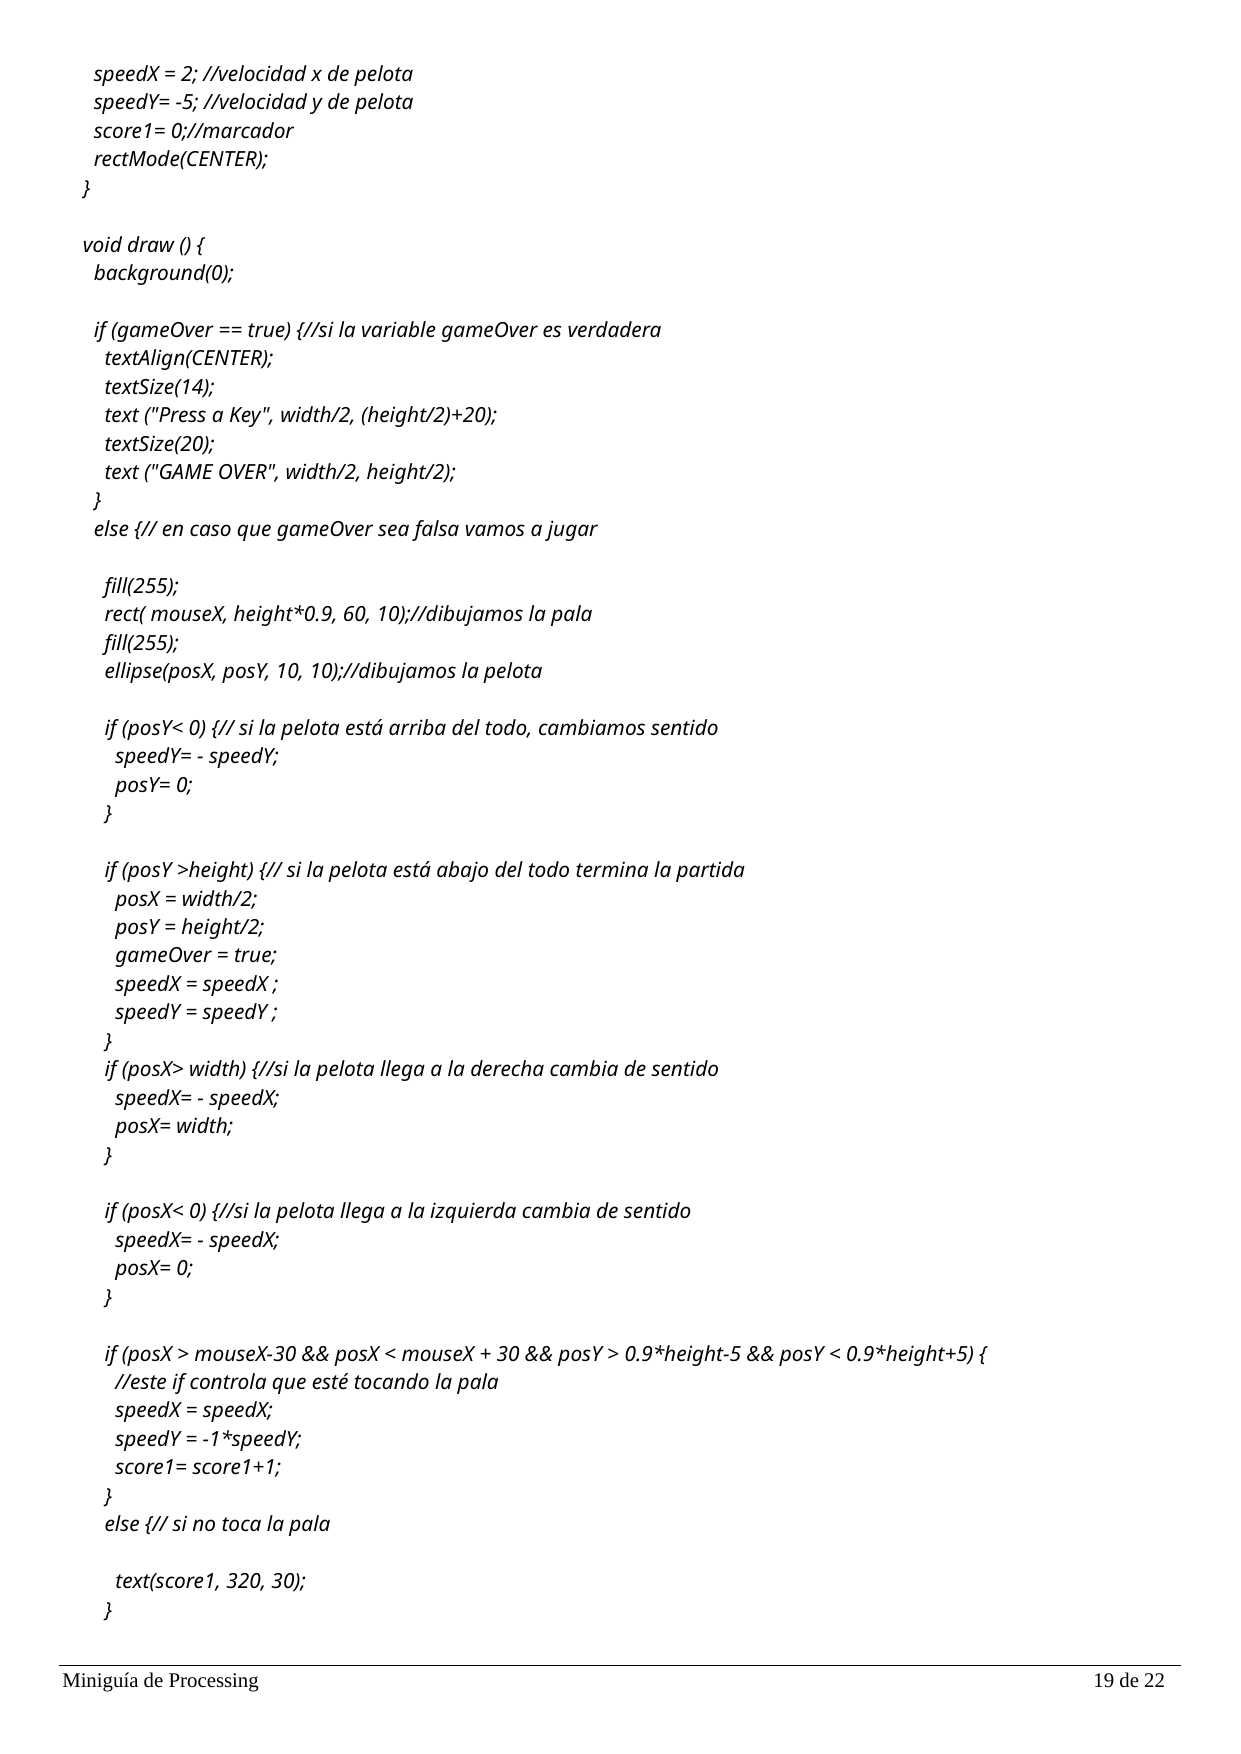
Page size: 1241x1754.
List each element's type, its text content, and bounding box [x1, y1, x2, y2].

text if (gameOver == true) {//si la variable gameOver es verdadera [59, 315, 1181, 343]
text speedX = speedX ; [59, 969, 1181, 997]
text text(score1, 320, 30); [59, 1566, 1181, 1595]
text score1= score1+1; [59, 1452, 1181, 1481]
text speedX = speedX; [59, 1396, 1181, 1424]
text speedY= -5; //velocidad y de pelota [59, 87, 1181, 116]
text background(0); [59, 258, 1181, 287]
text score1= 0;//marcador [59, 116, 1181, 144]
text } [59, 1026, 1181, 1054]
text rectMode(CENTER); [59, 144, 1181, 173]
text text ("Press a Key", width/2, (height/2)+20); [59, 400, 1181, 429]
text } [59, 1282, 1181, 1310]
text speedX= - speedX; [59, 1225, 1181, 1253]
text else {// si no toca la pala [59, 1509, 1181, 1538]
text void draw () { [59, 230, 1181, 258]
text } [59, 1595, 1181, 1623]
text speedX = 2; //velocidad x de pelota [59, 59, 1181, 87]
text } [59, 173, 1181, 201]
text posX= width; [59, 1111, 1181, 1140]
text else {// en caso que gameOver sea falsa vamos a jugar [59, 514, 1181, 542]
text if (posY< 0) {// si la pelota está arriba del todo, cambiamos sentido [59, 713, 1181, 742]
text gameOver = true; [59, 941, 1181, 969]
text posY= 0; [59, 770, 1181, 798]
text posX= 0; [59, 1253, 1181, 1282]
text rect( mouseX, height*0.9, 60, 10);//dibujamos la pala [59, 599, 1181, 628]
text if (posY >height) {// si la pelota está abajo del todo termina la partida [59, 855, 1181, 884]
text if (posX> width) {//si la pelota llega a la derecha cambia de sentido [59, 1054, 1181, 1083]
text text ("GAME OVER", width/2, height/2); [59, 457, 1181, 486]
text fill(255); [59, 628, 1181, 656]
text posX = width/2; [59, 884, 1181, 912]
text speedY= - speedY; [59, 742, 1181, 770]
text posY = height/2; [59, 912, 1181, 941]
text } [59, 1140, 1181, 1168]
text //este if controla que esté tocando la pala [59, 1367, 1181, 1396]
text } [59, 798, 1181, 827]
text if (posX< 0) {//si la pelota llega a la izquierda cambia de sentido [59, 1197, 1181, 1225]
text textSize(20); [59, 429, 1181, 457]
text speedX= - speedX; [59, 1083, 1181, 1111]
text } [59, 486, 1181, 514]
text speedY = speedY ; [59, 997, 1181, 1026]
text textAlign(CENTER); [59, 343, 1181, 372]
text ellipse(posX, posY, 10, 10);//dibujamos la pelota [59, 656, 1181, 685]
text } [59, 1481, 1181, 1509]
text fill(255); [59, 571, 1181, 599]
text textSize(14); [59, 372, 1181, 400]
text speedY = -1*speedY; [59, 1424, 1181, 1452]
text if (posX > mouseX-30 && posX < mouseX + 30 && posY > 0.9*height-5 && posY < 0.9*height+5) { [59, 1339, 1181, 1367]
